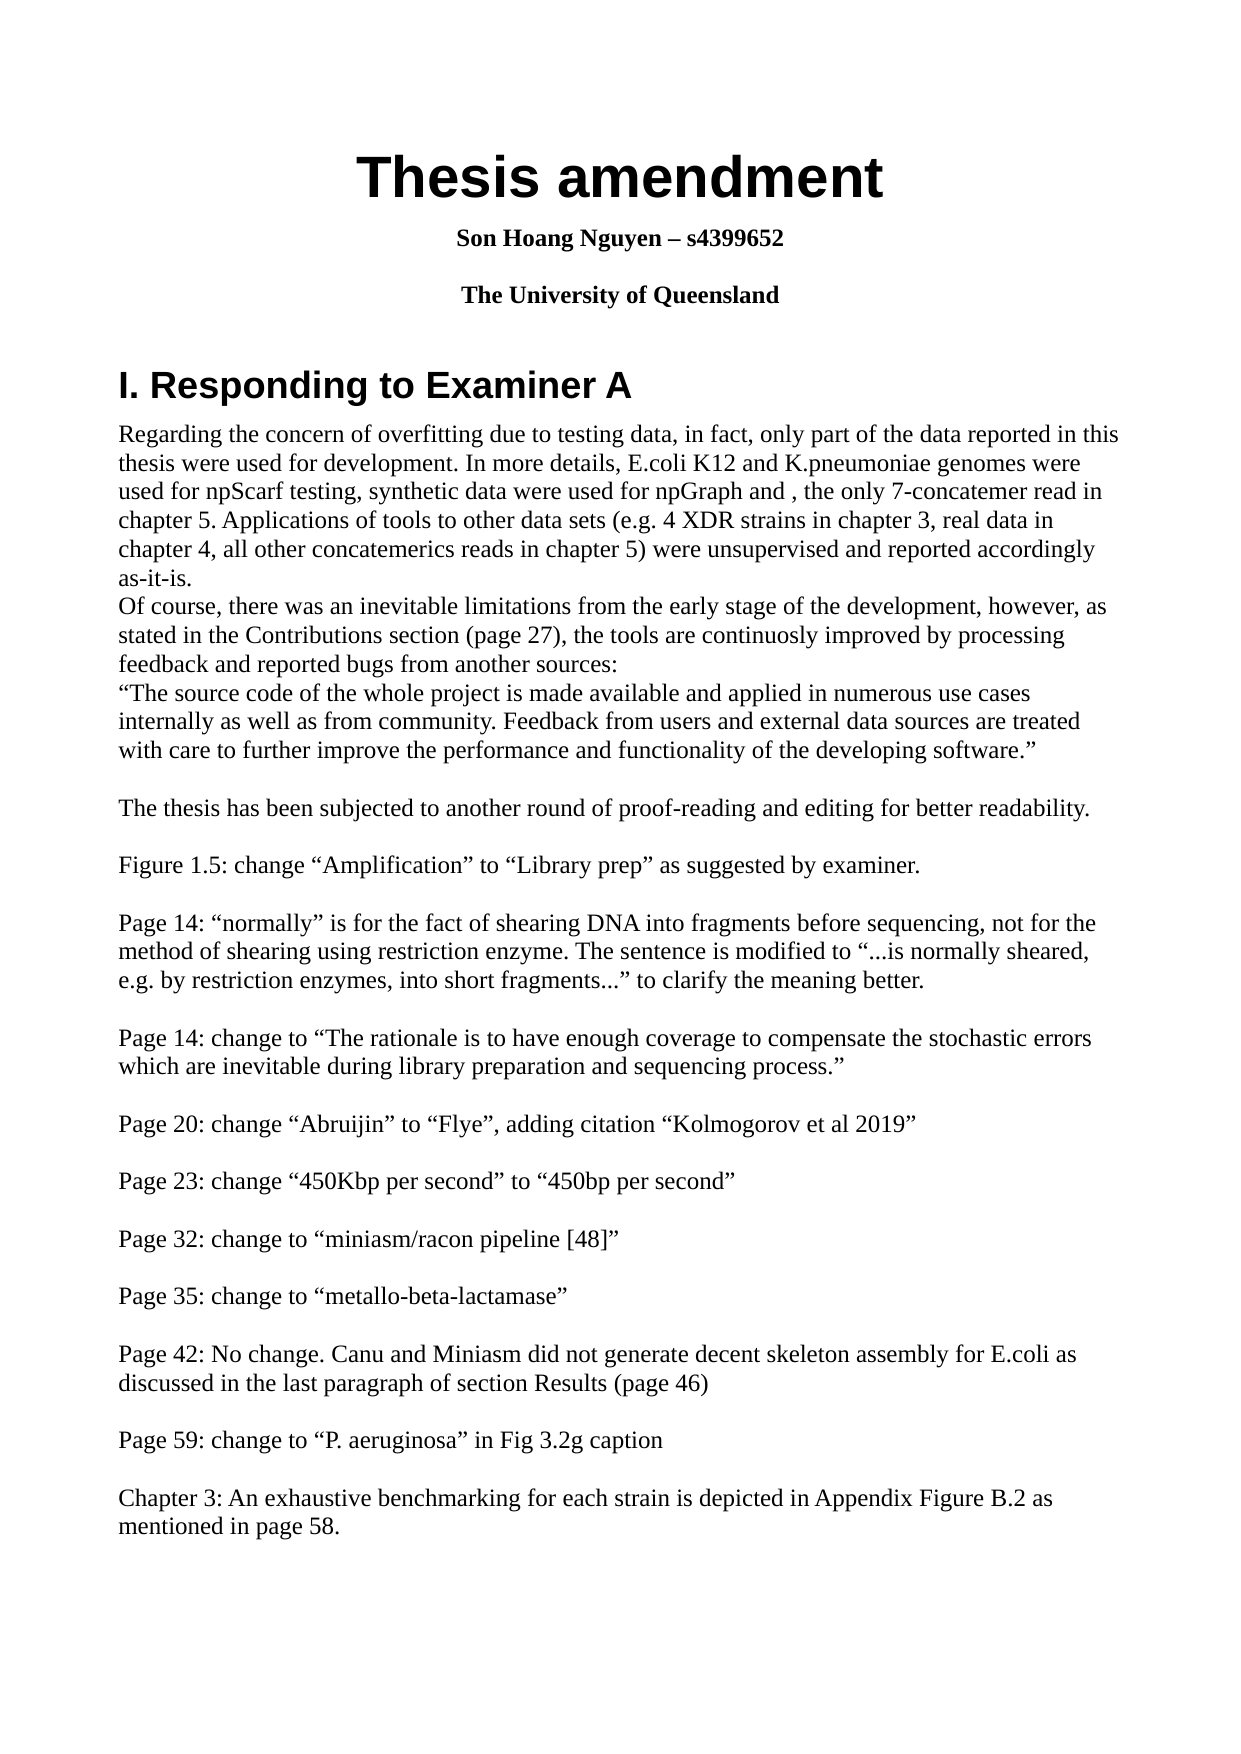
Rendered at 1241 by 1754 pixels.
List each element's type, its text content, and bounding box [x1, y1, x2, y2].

text “The source code of the whole project is made available and applied in numerous use cases internally as well as from community. Feedback from users and external data sources are treated with care to further improve the performance and functionality of the developing software.” [118, 678, 1122, 764]
text Page 14: change to “The rationale is to have enough coverage to compensate the stochastic errors which are inevitable during library preparation and sequencing process.” [118, 1023, 1122, 1080]
text Figure 1.5: change “Amplification” to “Library prep” as suggested by examiner. [118, 850, 1122, 879]
text Page 32: change to “miniasm/racon pipeline [48]” [118, 1224, 1122, 1253]
text The thesis has been subjected to another round of proof-reading and editing for better readability. [118, 793, 1122, 821]
subtitle I. Responding to Examiner A [118, 363, 1122, 406]
title Thesis amendment [118, 143, 1122, 210]
text Page 35: change to “metallo-beta-lactamase” [118, 1281, 1122, 1310]
text Page 14: “normally” is for the fact of shearing DNA into fragments before sequencing, not for the method of shearing using restriction enzyme. The sentence is modified to “...is normally sheared, e.g. by restriction enzymes, into short fragments...” to clarify the meaning better. [118, 908, 1122, 994]
text Of course, there was an inevitable limitations from the early stage of the development, however, as stated in the Contributions section (page 27), the tools are continuosly improved by processing feedback and reported bugs from another sources: [118, 591, 1122, 678]
text Regarding the concern of overfitting due to testing data, in fact, only part of the data reported in this thesis were used for development. In more details, E.coli K12 and K.pneumoniae genomes were used for npScarf testing, synthetic data were used for npGraph and , the only 7-concatemer read in chapter 5. Applications of tools to other data sets (e.g. 4 XDR strains in chapter 3, real data in chapter 4, all other concatemerics reads in chapter 5) were unsupervised and reported accordingly as-it-is. [118, 419, 1122, 591]
text Page 20: change “Abruijin” to “Flye”, adding citation “Kolmogorov et al 2019” [118, 1109, 1122, 1138]
text Page 59: change to “P. aeruginosa” in Fig 3.2g caption [118, 1425, 1122, 1454]
text Son Hoang Nguyen – s4399652 [118, 223, 1122, 251]
text Page 42: No change. Canu and Miniasm did not generate decent skeleton assembly for E.coli as discussed in the last paragraph of section Results (page 46) [118, 1339, 1122, 1396]
text Chapter 3: An exhaustive benchmarking for each strain is depicted in Appendix Figure B.2 as mentioned in page 58. [118, 1483, 1122, 1540]
text Page 23: change “450Kbp per second” to “450bp per second” [118, 1166, 1122, 1195]
text The University of Queensland [118, 280, 1122, 309]
